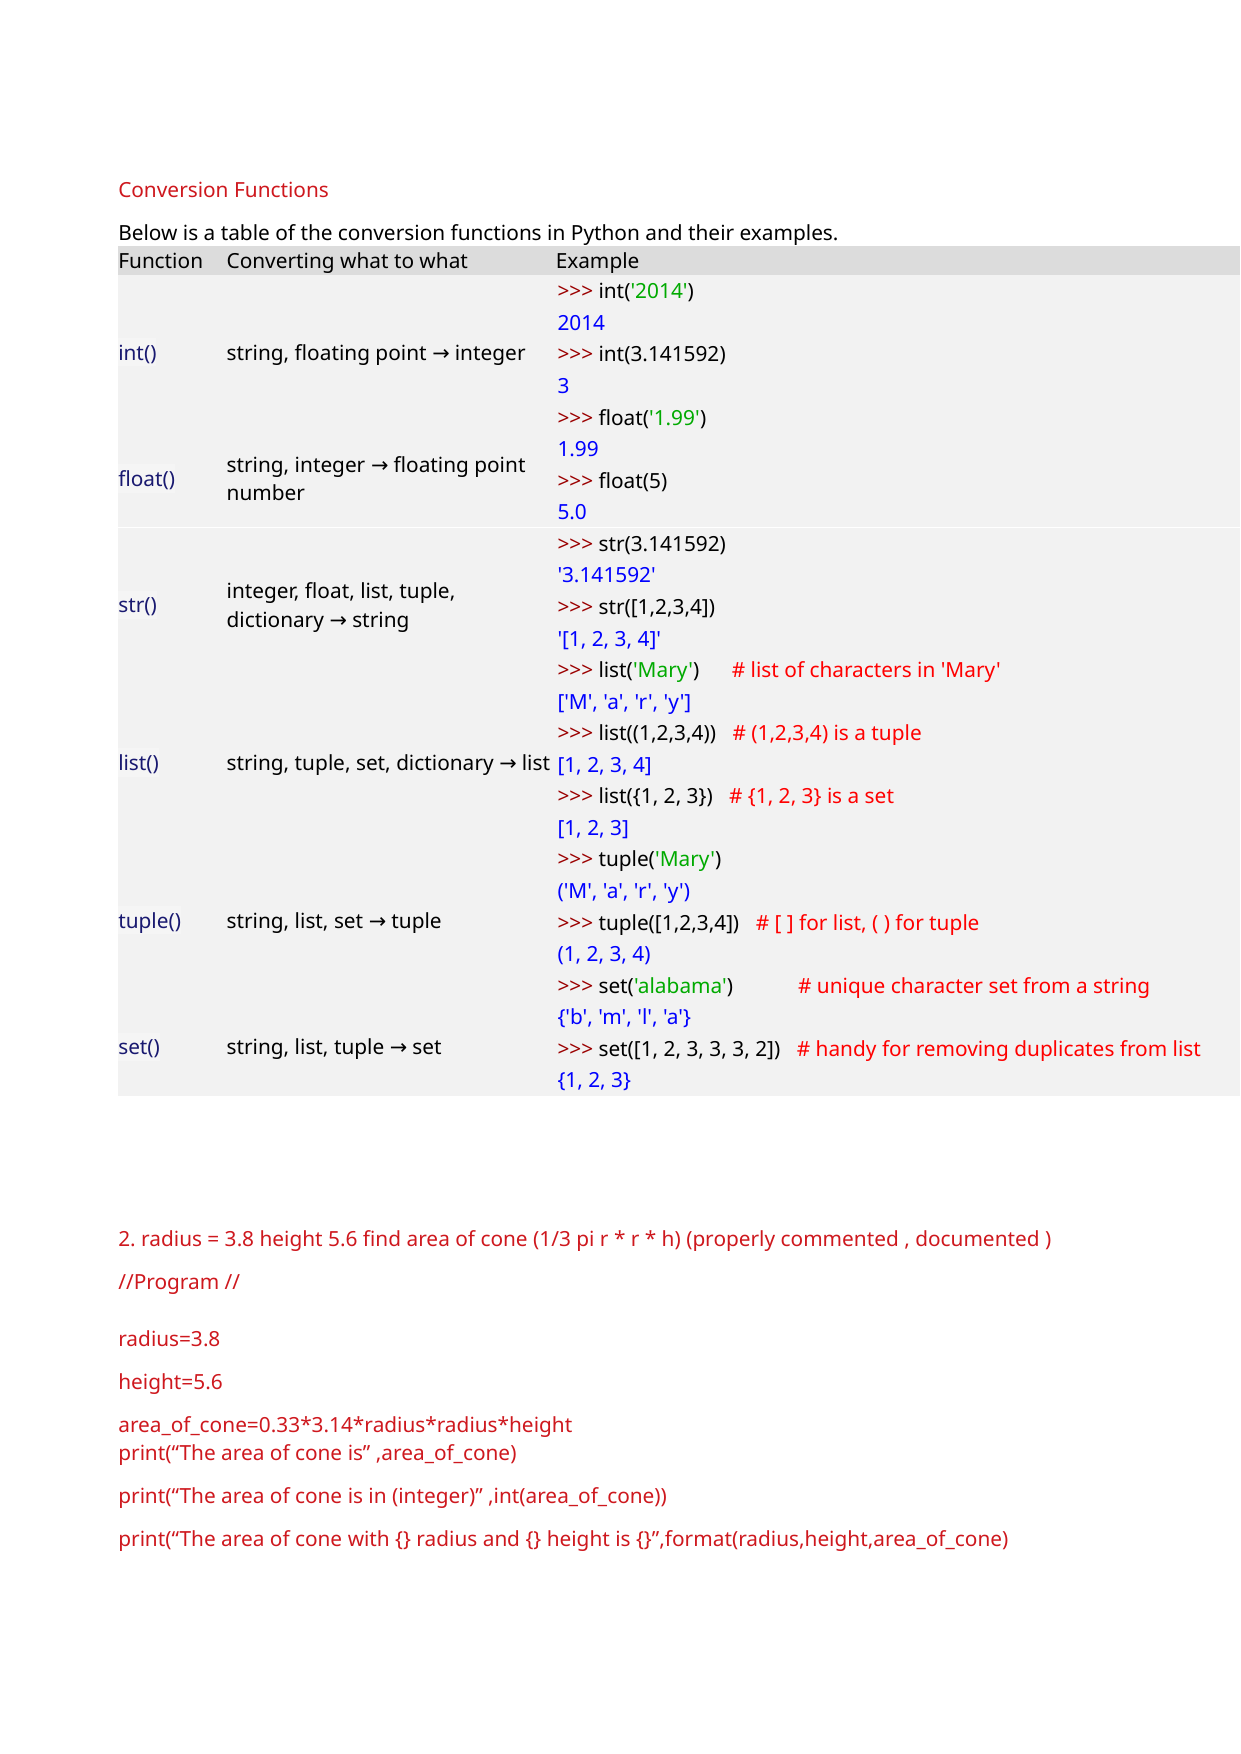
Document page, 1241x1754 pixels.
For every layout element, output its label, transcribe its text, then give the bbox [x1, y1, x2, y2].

text area_of_cone=0.33*3.14*radius*radius*height print(“The area of cone is” ,area_of_cone) [118, 1410, 1122, 1467]
table_cell str() [118, 528, 226, 654]
table_cell float() [118, 401, 226, 527]
table_cell >>> list('Mary') # list of characters in 'Mary' ['M', 'a', 'r', 'y'] >>> list((1,2,3,4)) # (1,2,3,4) is a tuple [1, 2, 3, 4] >>> list({1, 2, 3}) # {1, 2, 3} is a set [1, 2, 3] [556, 654, 1240, 843]
table_cell >>> float('1.99') 1.99 >>> float(5) 5.0 [556, 401, 1240, 527]
table_cell string, tuple, set, dictionary → list [226, 654, 556, 843]
table_cell >>> set('alabama') # unique character set from a string {'b', 'm', 'l', 'a'} >>> set([1, 2, 3, 3, 3, 2]) # handy for removing duplicates from list {1, 2, 3} [556, 969, 1240, 1096]
table_cell int() [118, 275, 226, 401]
text height=5.6 [118, 1367, 1122, 1395]
text 2. radius = 3.8 height 5.6 find area of cone (1/3 pi r * r * h) (properly commented , documented ) [118, 1224, 1122, 1252]
table_cell integer, float, list, tuple, dictionary → string [226, 528, 556, 654]
table_header Example [556, 246, 1240, 275]
table_cell list() [118, 654, 226, 843]
table_header Converting what to what [226, 246, 556, 275]
table_header Function [118, 246, 226, 275]
table_cell >>> int('2014') 2014 >>> int(3.141592) 3 [556, 275, 1240, 401]
table_cell tuple() [118, 843, 226, 969]
table_cell string, list, tuple → set [226, 969, 556, 1096]
table_cell >>> str(3.141592) '3.141592' >>> str([1,2,3,4]) '[1, 2, 3, 4]' [556, 528, 1240, 654]
text //Program // radius=3.8 [118, 1267, 1122, 1352]
text print(“The area of cone with {} radius and {} height is {}”,format(radius,height,area_of_cone) [118, 1524, 1122, 1553]
table_cell >>> tuple('Mary') ('M', 'a', 'r', 'y') >>> tuple([1,2,3,4]) # [ ] for list, ( ) for tuple (1, 2, 3, 4) [556, 843, 1240, 969]
table_cell string, floating point → integer [226, 275, 556, 401]
table_cell string, list, set → tuple [226, 843, 556, 969]
text print(“The area of cone is in (integer)” ,int(area_of_cone)) [118, 1481, 1122, 1510]
text Below is a table of the conversion functions in Python and their examples. [118, 218, 1122, 246]
text Conversion Functions [118, 118, 1122, 203]
table_cell set() [118, 969, 226, 1096]
table_cell string, integer → floating point number [226, 401, 556, 527]
